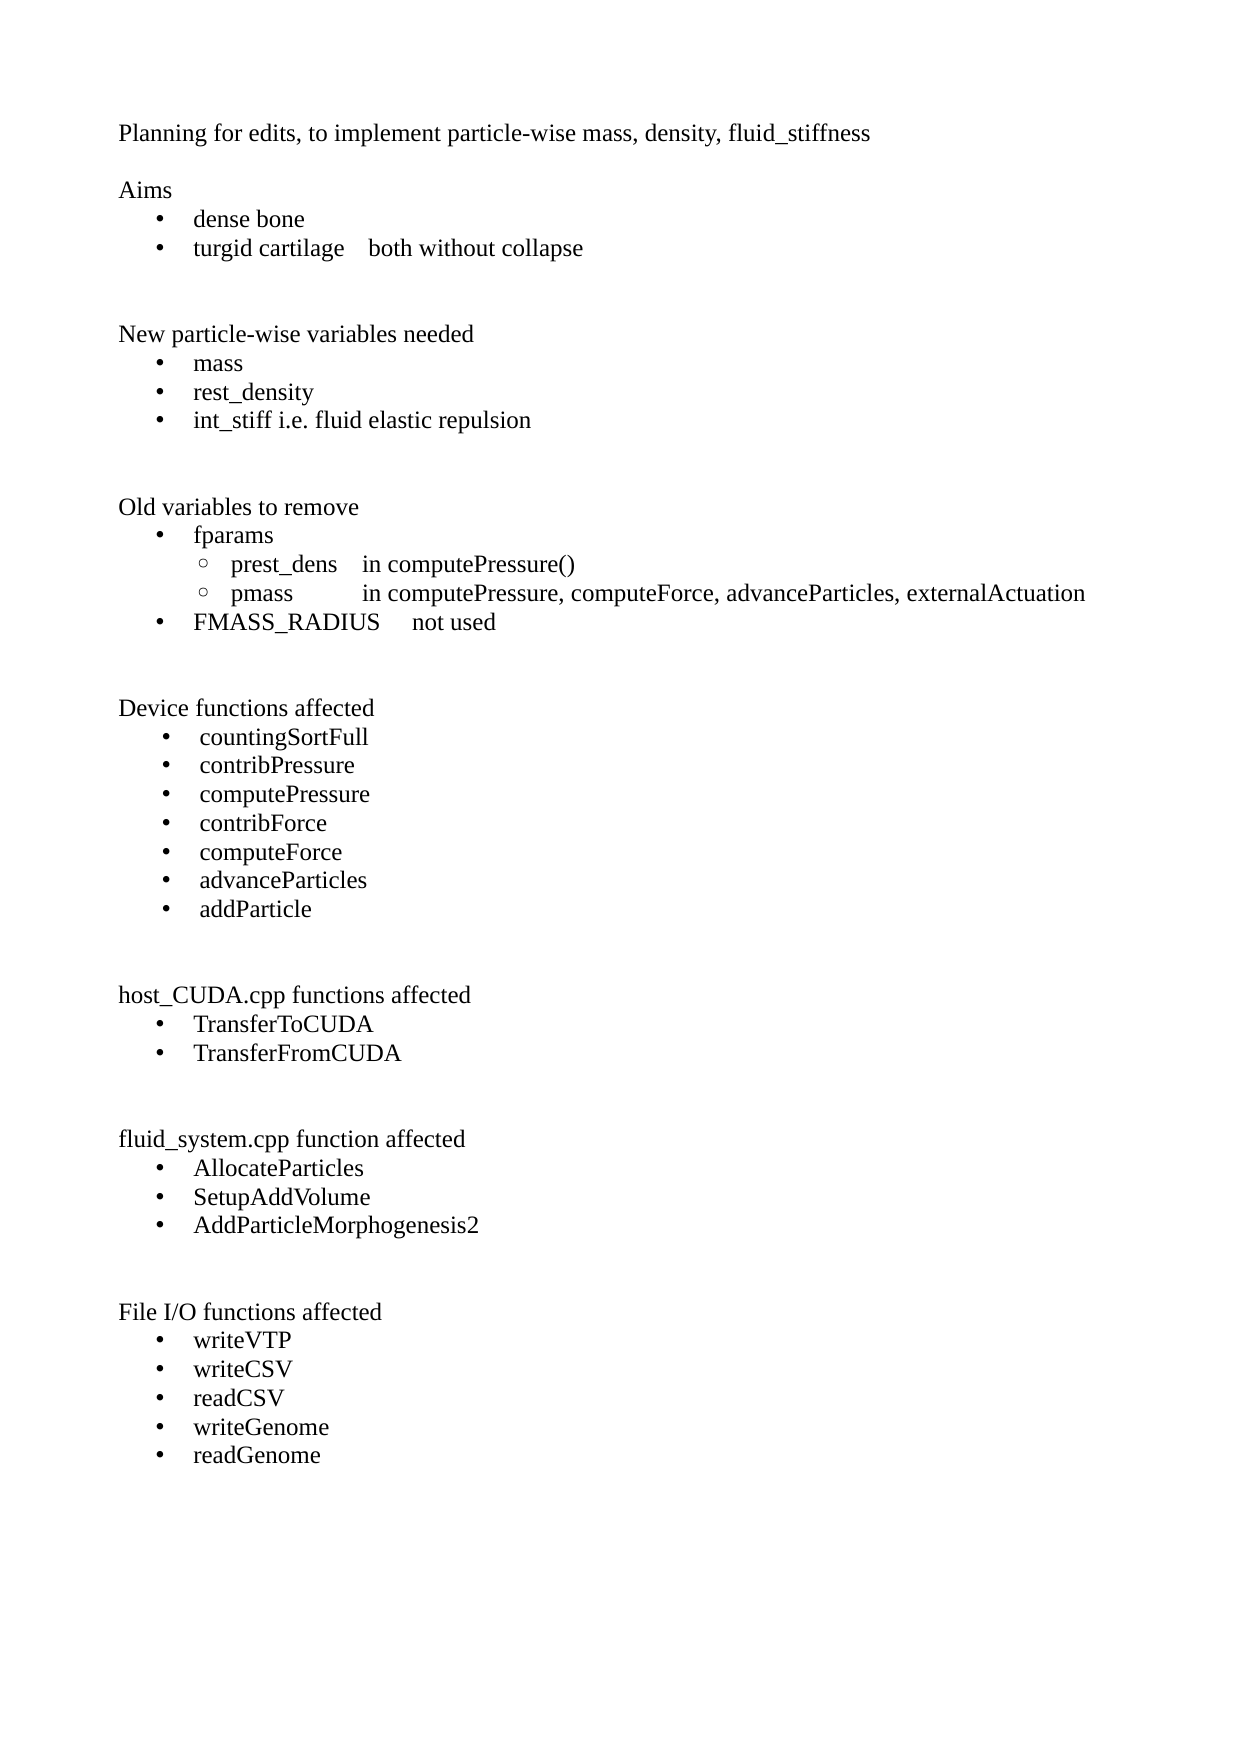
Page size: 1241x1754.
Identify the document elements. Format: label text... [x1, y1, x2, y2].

list readGenome [156, 1441, 1122, 1469]
list FMASS_RADIUS not used [156, 607, 1122, 636]
text New particle-wise variables needed [118, 319, 1122, 348]
list turgid cartilage both without collapse [156, 233, 1122, 262]
list contribPressure [162, 751, 1122, 779]
list computeForce [162, 837, 1122, 866]
text Aims [118, 176, 1122, 204]
list AllocateParticles [156, 1153, 1122, 1182]
list AddParticleMorphogenesis2 [156, 1211, 1122, 1239]
list writeCSV [156, 1354, 1122, 1383]
list int_stiff i.e. fluid elastic repulsion [156, 406, 1122, 434]
list fparams [156, 521, 1122, 549]
text Old variables to remove [118, 492, 1122, 521]
list mass [156, 348, 1122, 377]
list readCSV [156, 1383, 1122, 1412]
list TransferToCUDA [156, 1009, 1122, 1038]
list prest_dens in computePressure() [193, 549, 1122, 578]
list rest_density [156, 377, 1122, 406]
list SetupAddVolume [156, 1182, 1122, 1211]
list advanceParticles [162, 866, 1122, 894]
list TransferFromCUDA [156, 1038, 1122, 1067]
text fluid_system.cpp function affected [118, 1124, 1122, 1153]
text host_CUDA.cpp functions affected [118, 981, 1122, 1009]
list writeGenome [156, 1412, 1122, 1441]
text File I/O functions affected [118, 1297, 1122, 1326]
list writeVTP [156, 1326, 1122, 1354]
text Device functions affected [118, 693, 1122, 722]
list dense bone [156, 204, 1122, 233]
list countingSortFull [162, 722, 1122, 751]
list contribForce [162, 808, 1122, 837]
list pmass in computePressure, computeForce, advanceParticles, externalActuation [193, 578, 1122, 607]
list computePressure [162, 779, 1122, 808]
list addParticle [162, 894, 1122, 923]
text Planning for edits, to implement particle-wise mass, density, fluid_stiffness [118, 118, 1122, 147]
